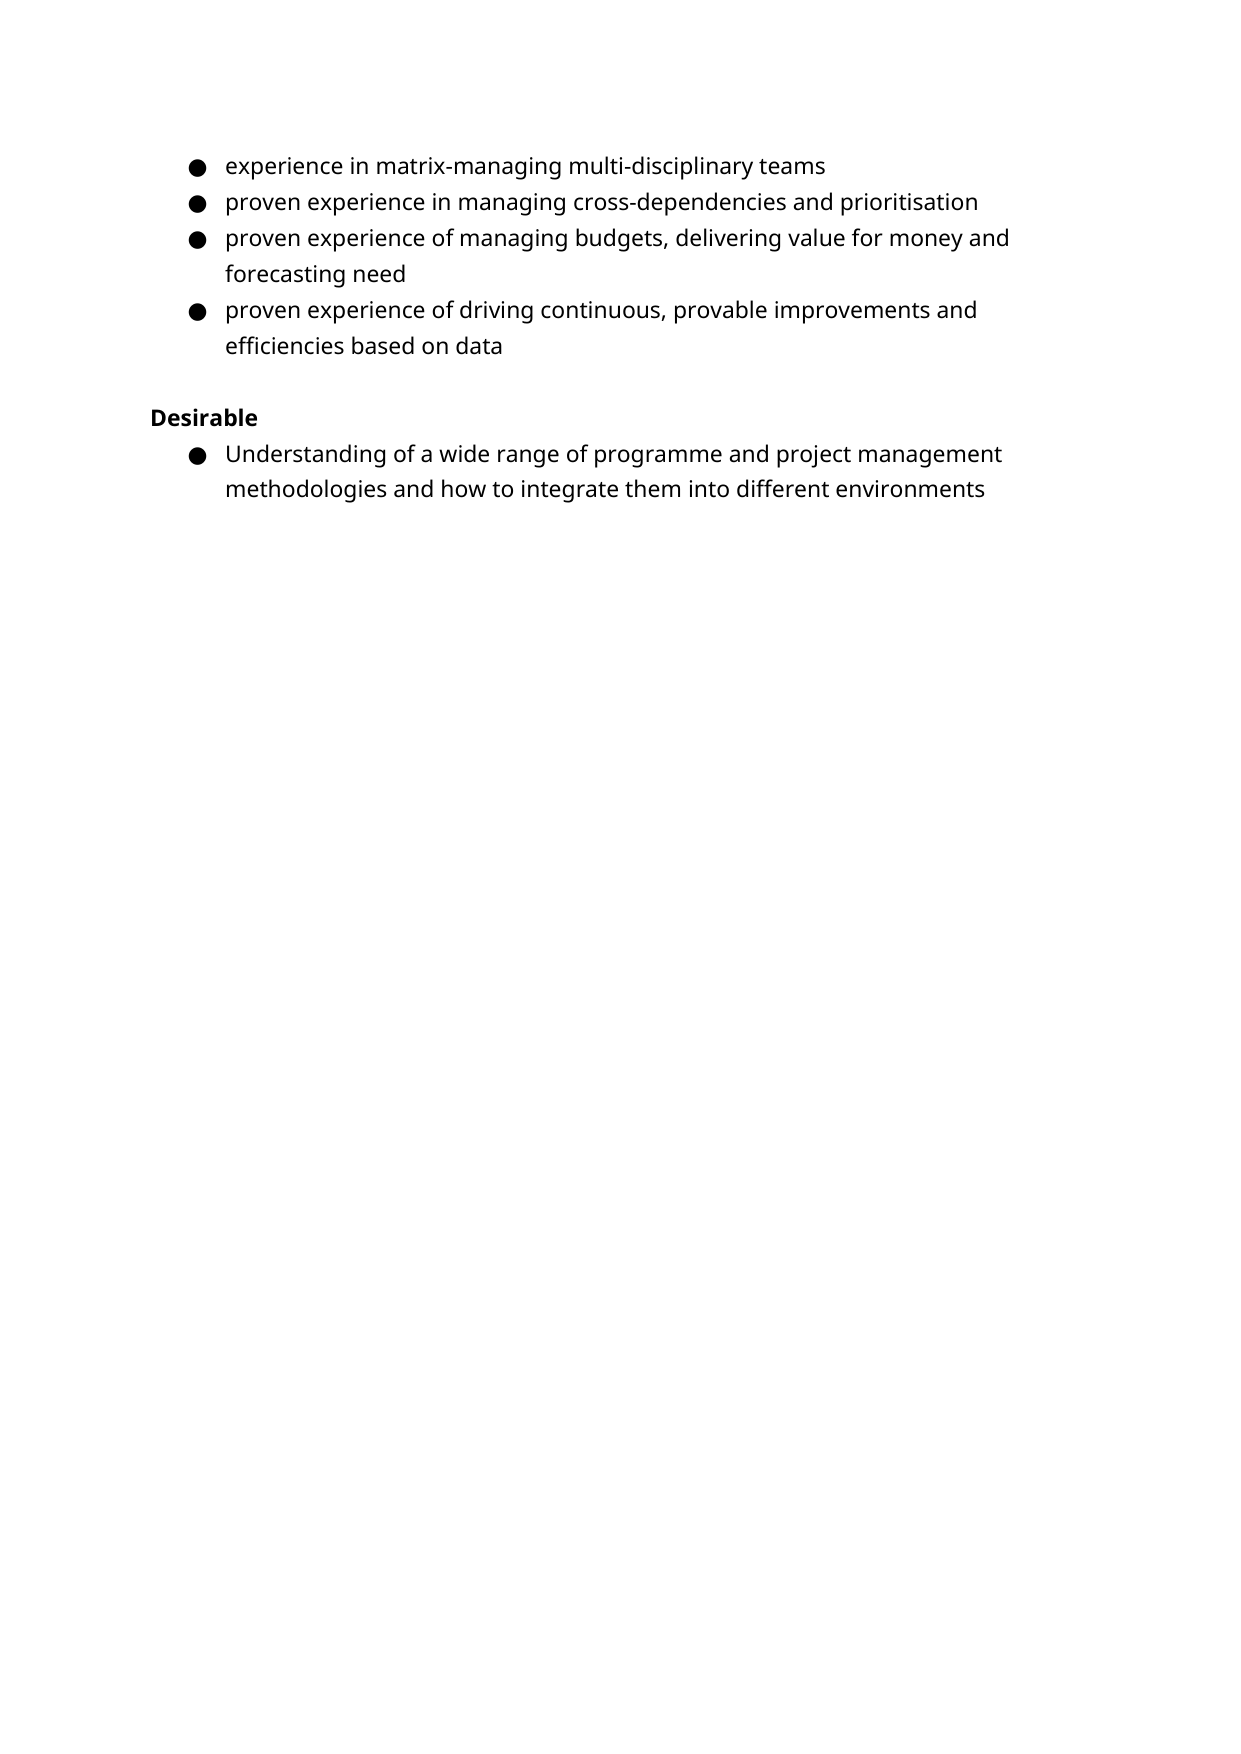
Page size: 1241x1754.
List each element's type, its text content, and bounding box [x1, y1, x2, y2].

list Understanding of a wide range of programme and project management methodologies and how to integrate them into different environments [187, 437, 1090, 505]
list proven experience in managing cross-dependencies and prioritisation [187, 186, 1090, 217]
list proven experience of managing budgets, delivering value for money and forecasting need [187, 222, 1090, 289]
list experience in matrix-managing multi-disciplinary teams [187, 150, 1090, 181]
list proven experience of driving continuous, provable improvements and efficiencies based on data [187, 294, 1090, 361]
text Desirable [150, 402, 1090, 433]
